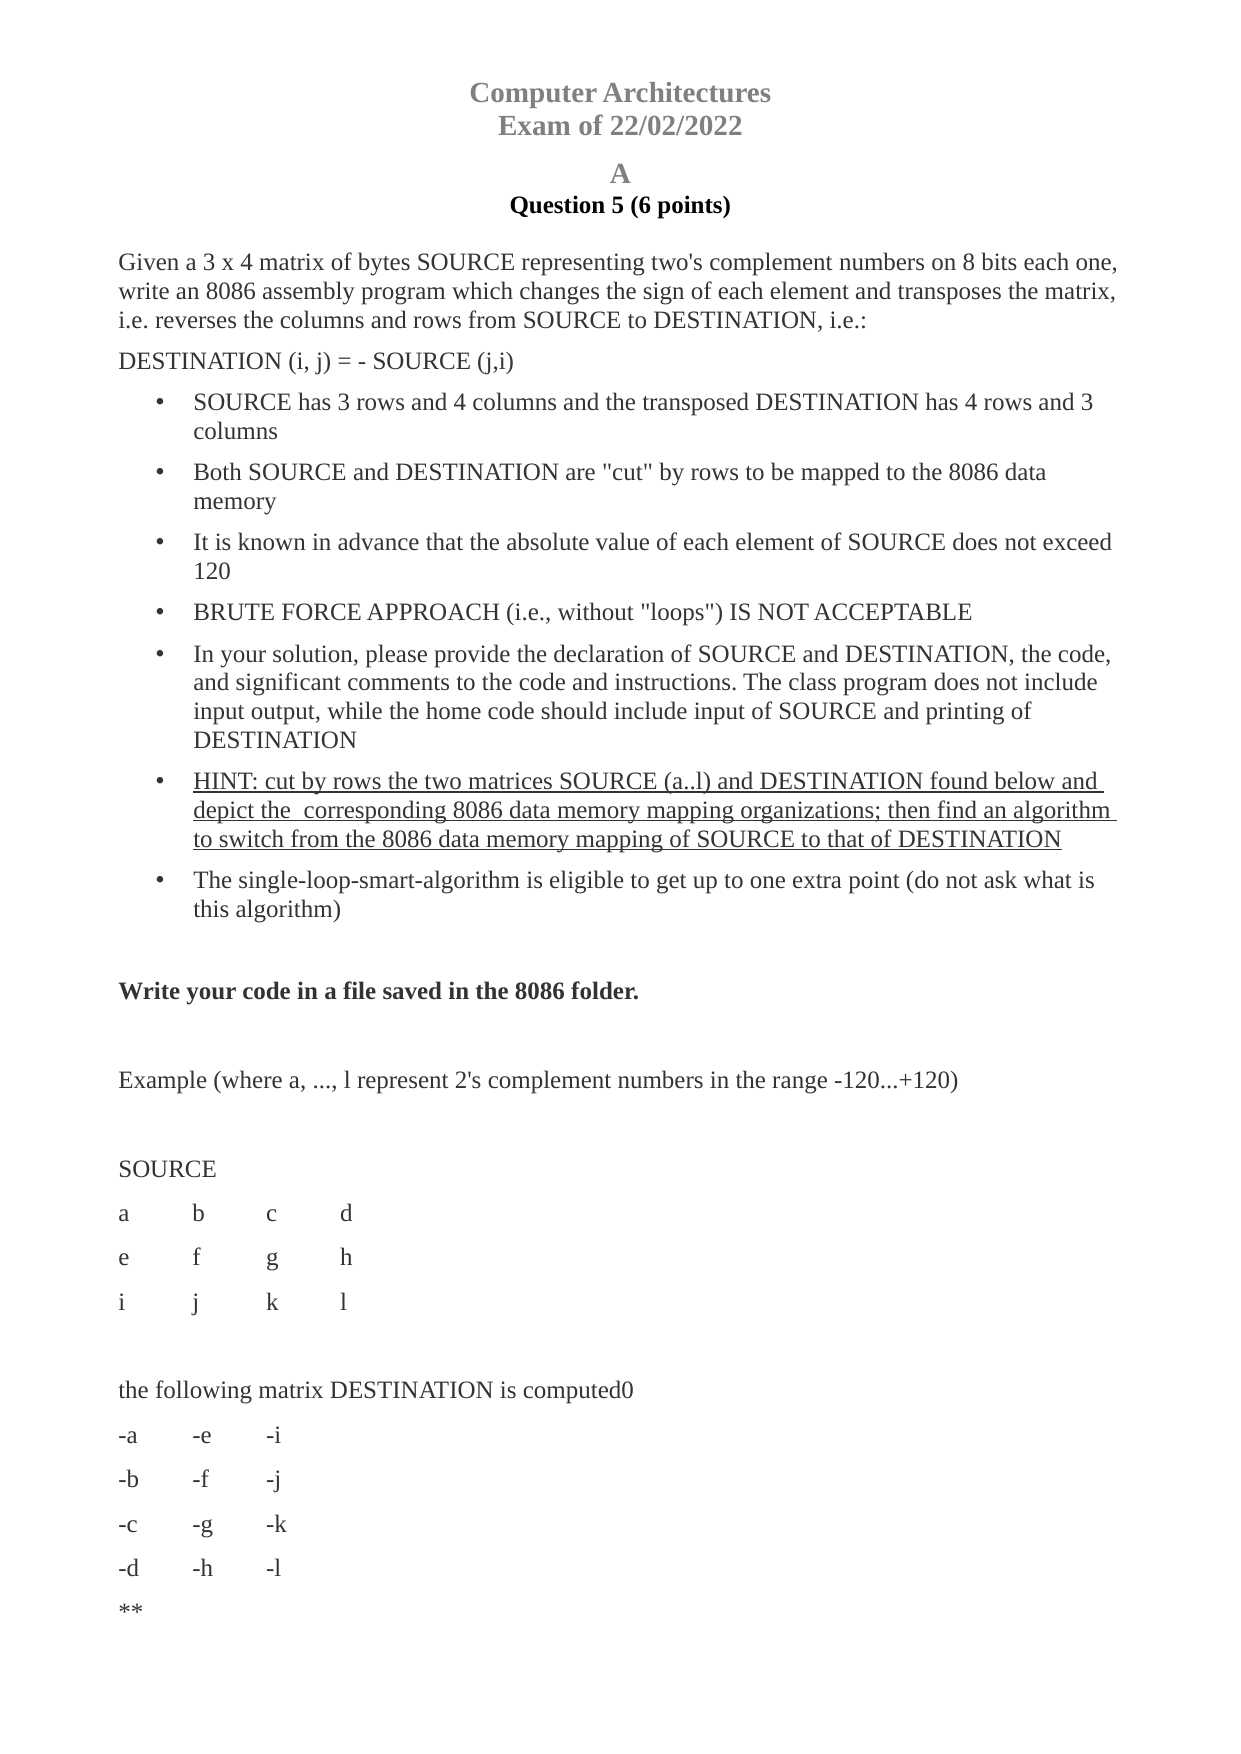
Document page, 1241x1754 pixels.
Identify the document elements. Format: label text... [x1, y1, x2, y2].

text Question 5 (6 points) [118, 190, 1122, 219]
text ** [118, 1597, 1122, 1626]
list HINT: cut by rows the two matrices SOURCE (a..l) and DESTINATION found below and depict the corresponding 8086 data memory mapping organizations; then find an algorithm to switch from the 8086 data memory mapping of SOURCE to that of DESTINATION [156, 766, 1122, 852]
list SOURCE has 3 rows and 4 columns and the transposed DESTINATION has 4 rows and 3 columns [156, 387, 1122, 445]
text Given a 3 x 4 matrix of bytes SOURCE representing two's complement numbers on 8 bits each one, write an 8086 assembly program which changes the sign of each element and transposes the matrix, i.e. reverses the columns and rows from SOURCE to DESTINATION, i.e.: [118, 247, 1122, 334]
text SOURCE [118, 1154, 1122, 1182]
text -c -g -k [118, 1509, 1122, 1537]
text a b c d [118, 1198, 1122, 1227]
text -d -h -l [118, 1553, 1122, 1582]
text Write your code in a file saved in the 8086 folder. [118, 976, 1122, 1005]
list The single-loop-smart-algorithm is eligible to get up to one extra point (do not ask what is this algorithm) [156, 865, 1122, 922]
list In your solution, please provide the declaration of SOURCE and DESTINATION, the code, and significant comments to the code and instructions. The class program does not include input output, while the home code should include input of SOURCE and printing of DESTINATION [156, 639, 1122, 754]
list BRUTE FORCE APPROACH (i.e., without "loops") IS NOT ACCEPTABLE [156, 597, 1122, 626]
text -b -f -j [118, 1464, 1122, 1493]
text e f g h [118, 1242, 1122, 1271]
list Both SOURCE and DESTINATION are "cut" by rows to be mapped to the 8086 data memory [156, 457, 1122, 515]
text Example (where a, ..., l represent 2's complement numbers in the range -120...+120) [118, 1065, 1122, 1094]
list It is known in advance that the absolute value of each element of SOURCE does not exceed 120 [156, 527, 1122, 585]
text DESTINATION (i, j) = - SOURCE (j,i) [118, 346, 1122, 375]
text the following matrix DESTINATION is computed0 [118, 1376, 1122, 1404]
text i j k l [118, 1287, 1122, 1316]
text -a -e -i [118, 1420, 1122, 1449]
